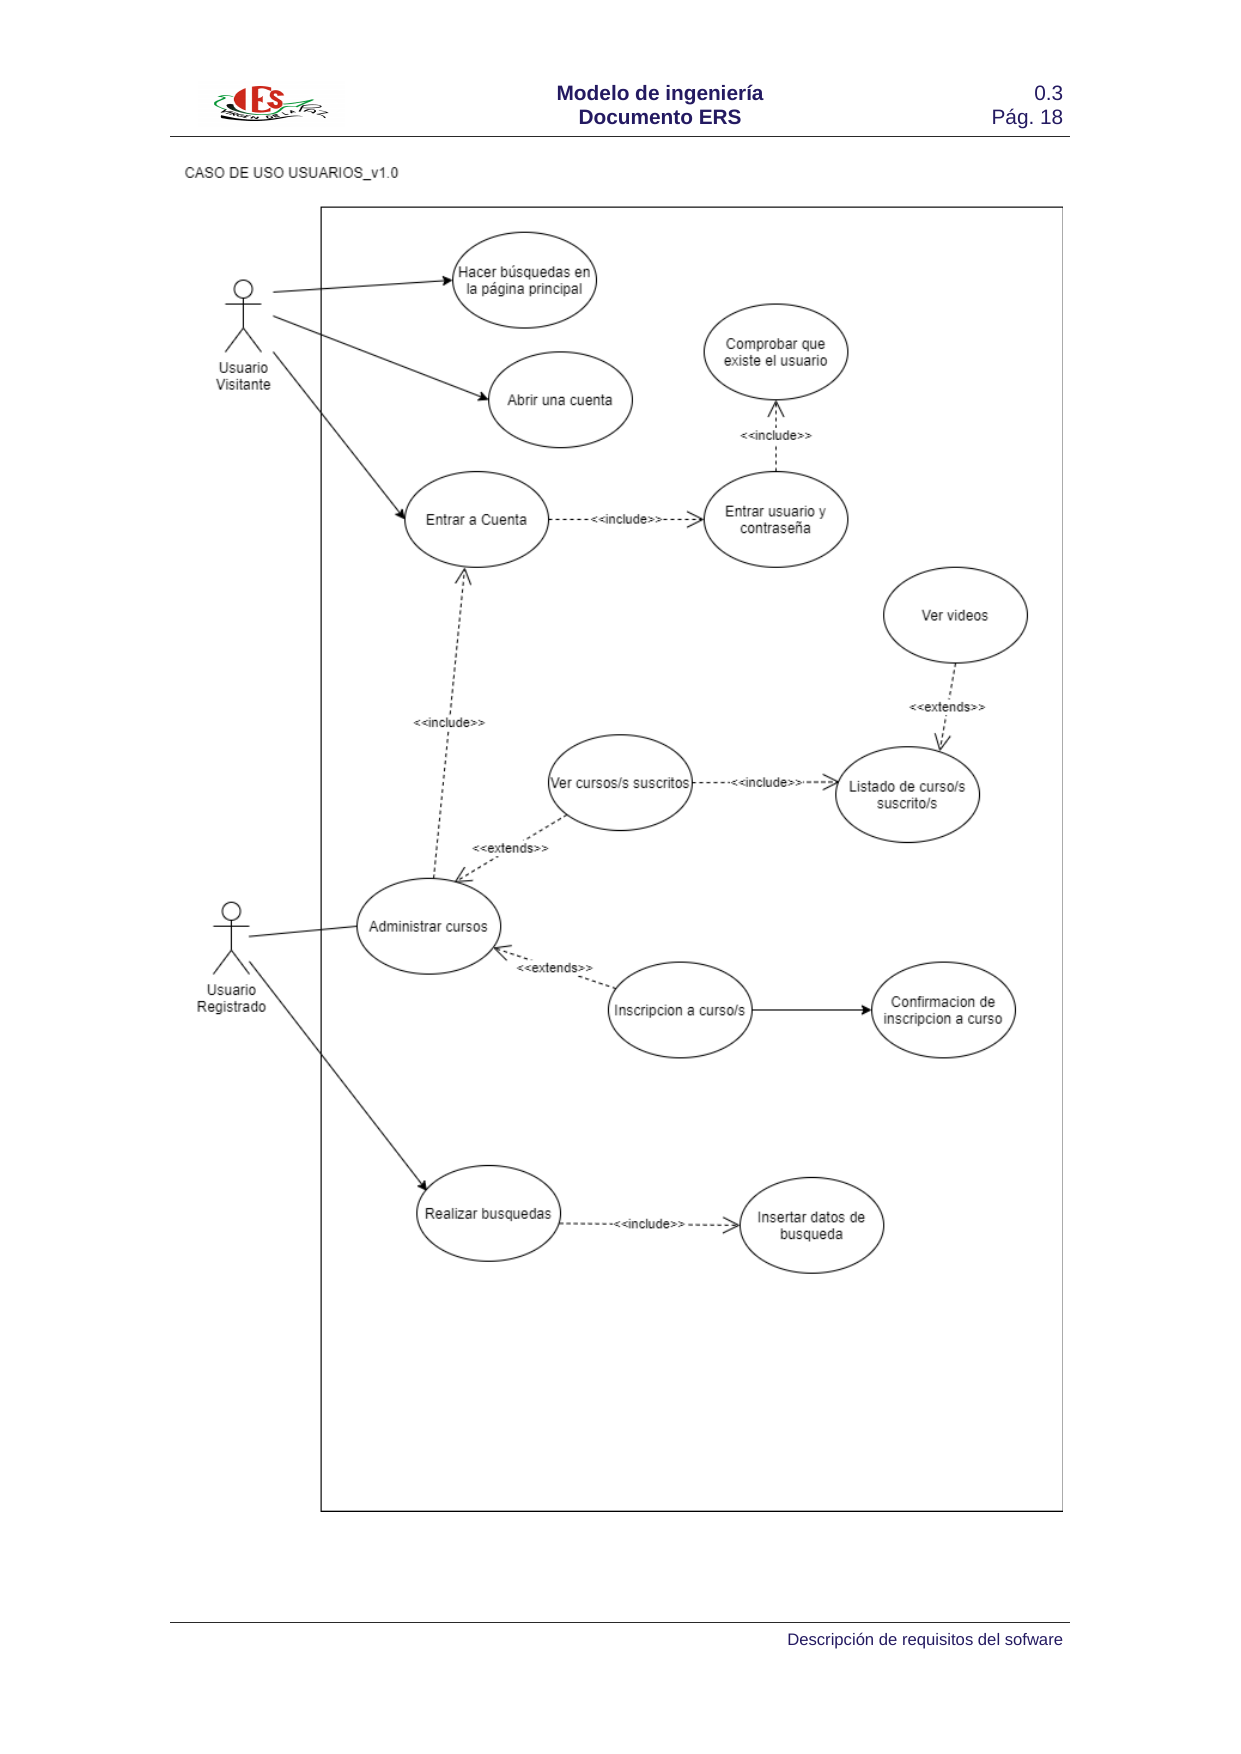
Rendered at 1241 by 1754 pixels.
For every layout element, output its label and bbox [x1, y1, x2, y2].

picture [177, 160, 1063, 1512]
picture [197, 80, 345, 127]
